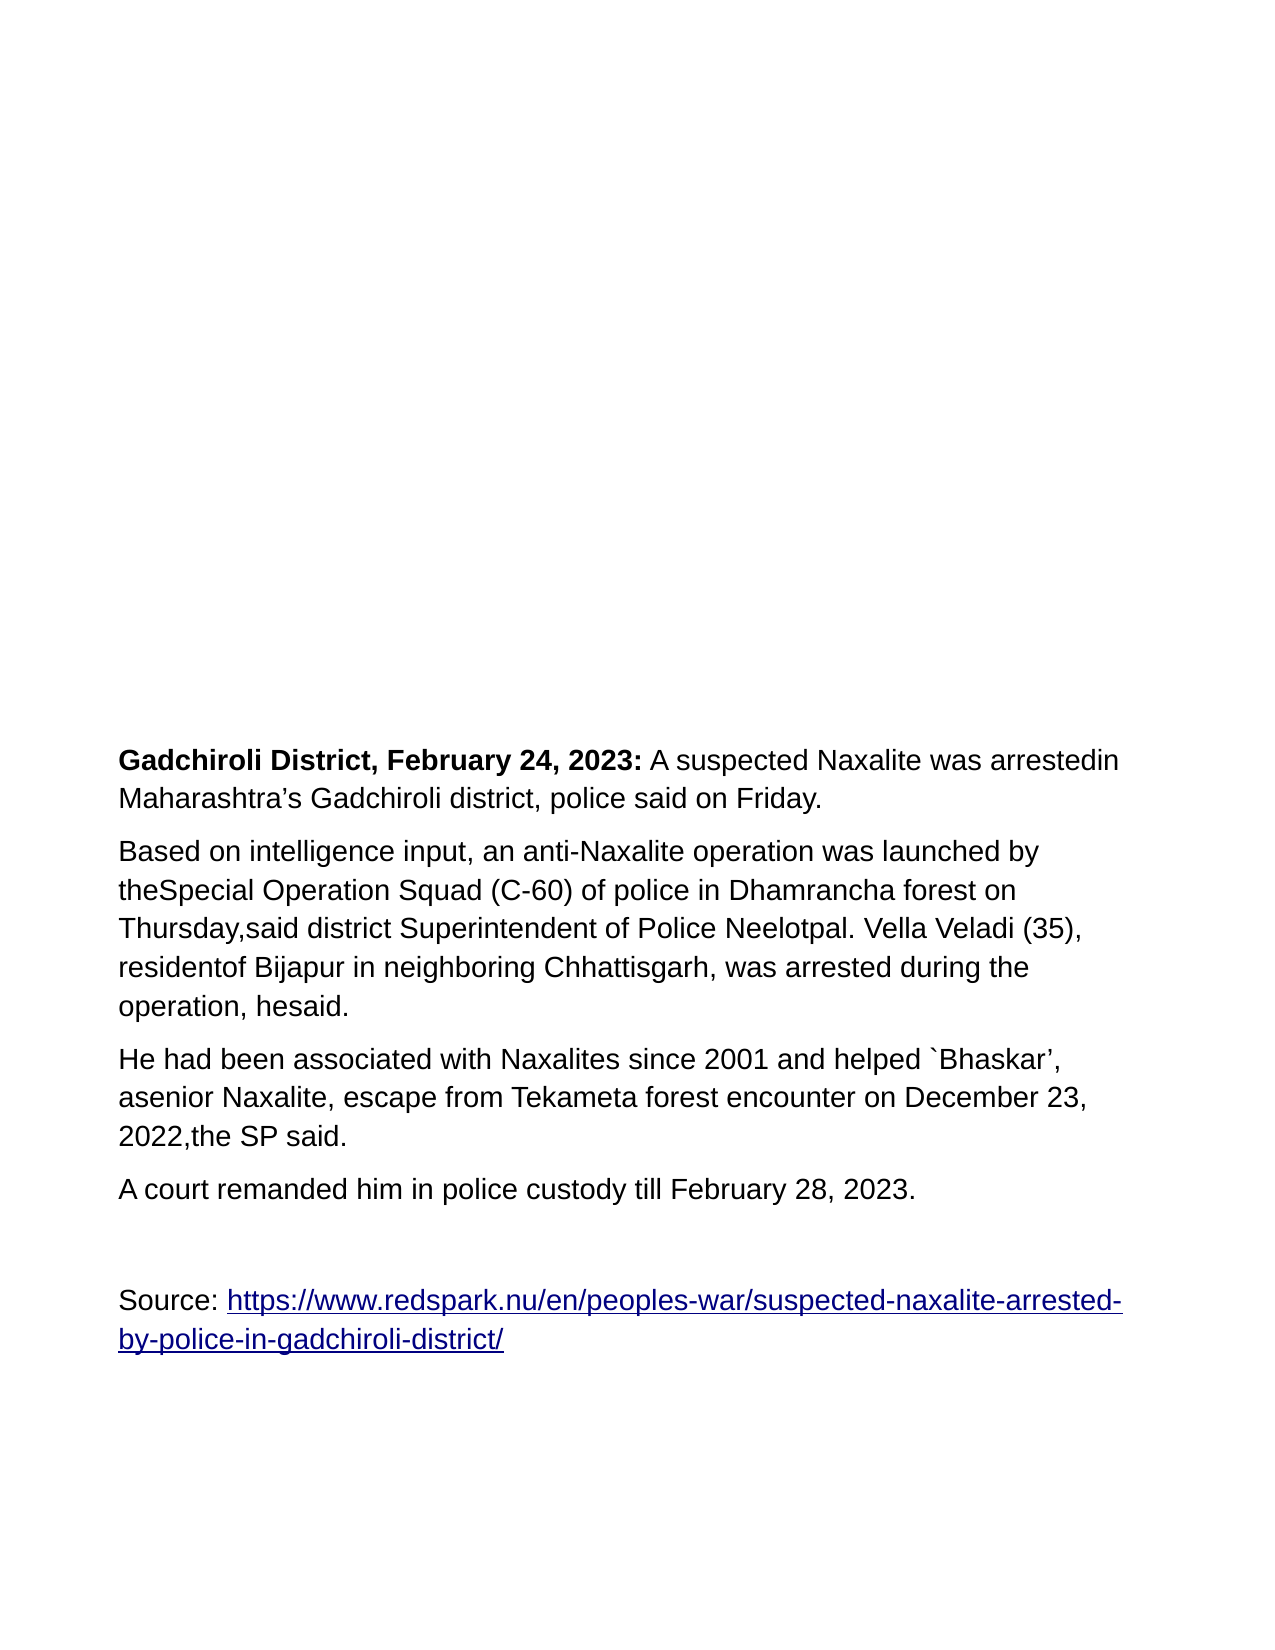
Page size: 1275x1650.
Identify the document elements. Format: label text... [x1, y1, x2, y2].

text Source: https://www.redspark.nu/en/peoples-war/suspected-naxalite-arrested-by-police-in-gadchiroli-district/ [118, 1283, 1157, 1355]
text A court remanded him in police custody till February 28, 2023. [118, 1172, 1157, 1206]
text He had been associated with Naxalites since 2001 and helped `Bhaskar’, asenior Naxalite, escape from Tekameta forest encounter on December 23, 2022,the SP said. [118, 1042, 1157, 1152]
text Source : https://theprint.in/india/suspected-naxalite-held-in-maharashtras-> gadchiroli-district/1397201/ [177, 1225, 1098, 1254]
text Based on intelligence input, an anti-Naxalite operation was launched by theSpecial Operation Squad (C-60) of police in Dhamrancha forest on Thursday,said district Superintendent of Police Neelotpal. Vella Veladi (35), residentof Bijapur in neighboring Chhattisgarh, was arrested during the operation, hesaid. [118, 834, 1157, 1022]
text Gadchiroli District, February 24, 2023: A suspected Naxalite was arrestedin Maharashtra’s Gadchiroli district, police said on Friday. [118, 743, 1157, 815]
